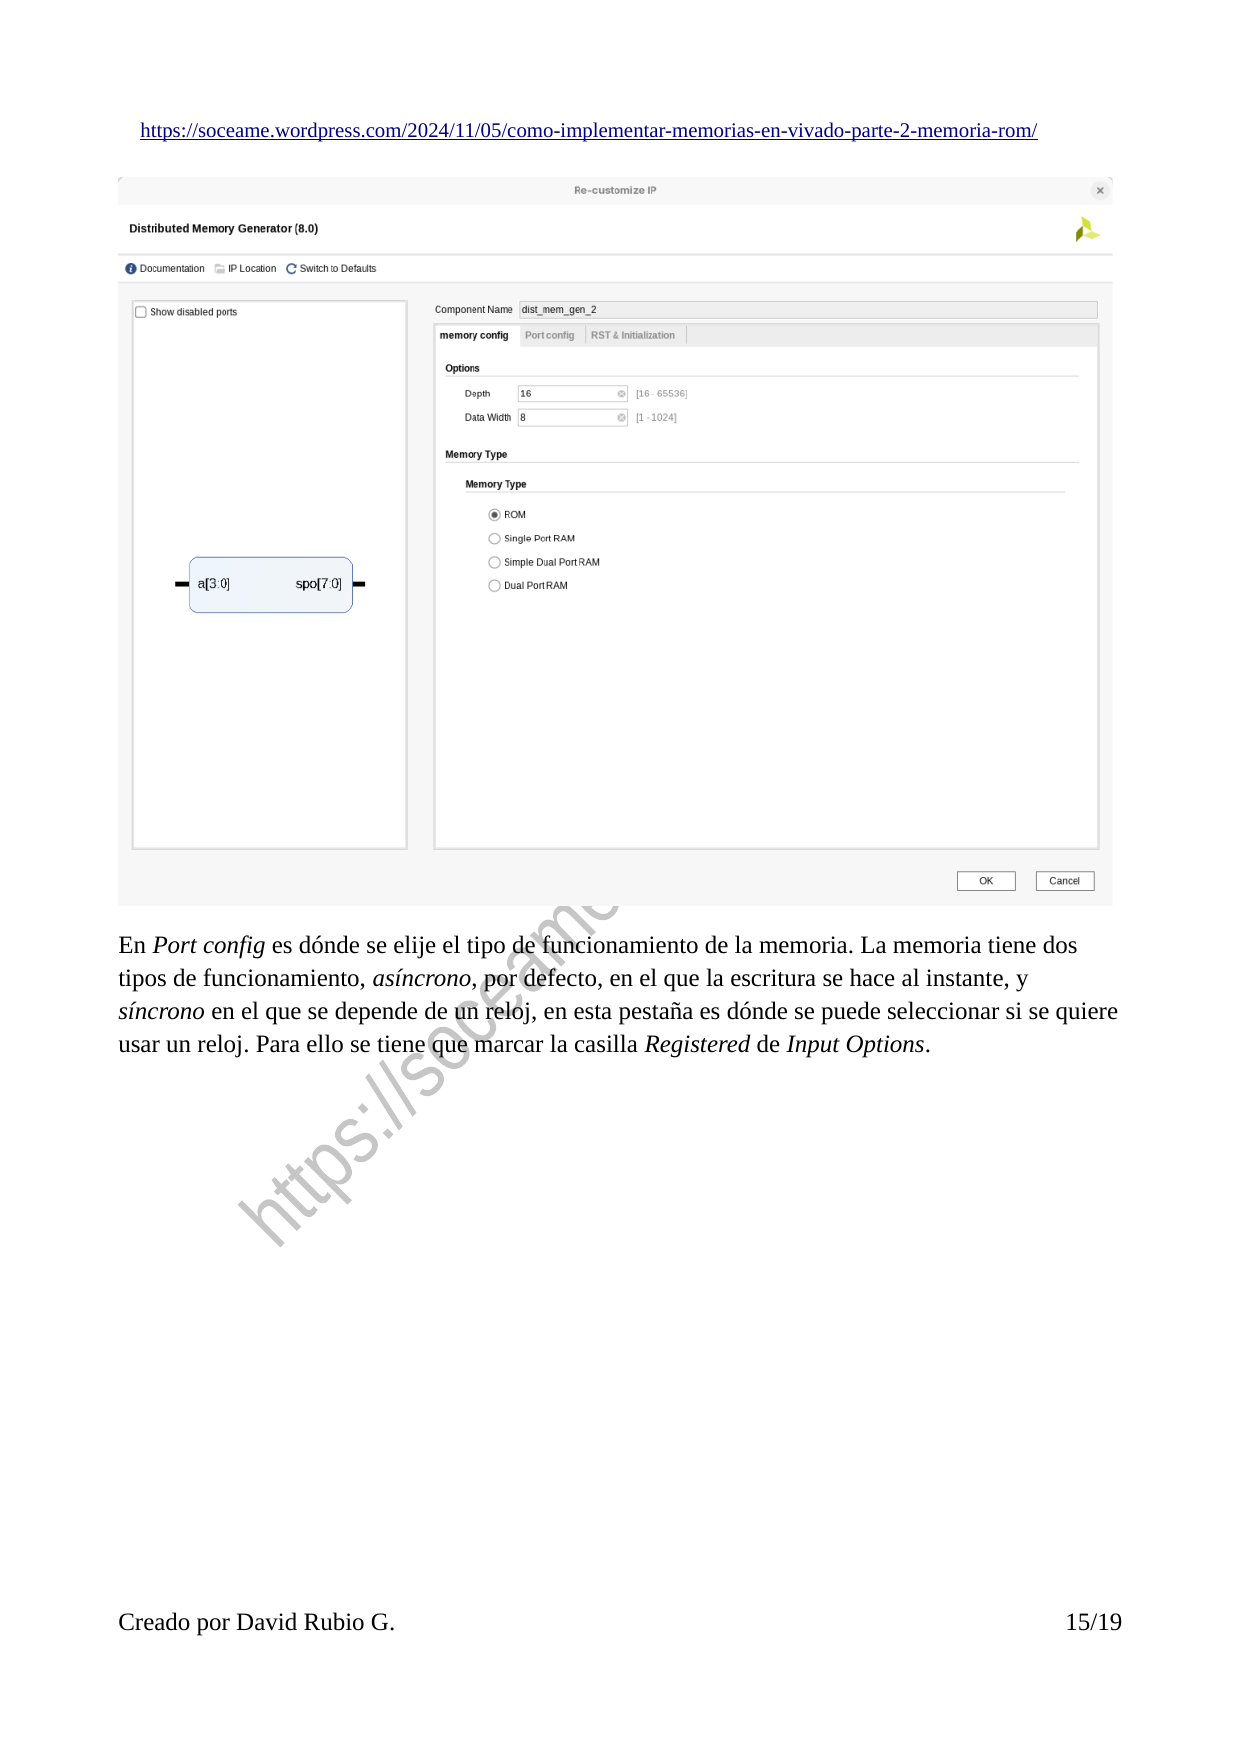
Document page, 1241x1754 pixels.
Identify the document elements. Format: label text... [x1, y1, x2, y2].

picture [118, 177, 1113, 906]
text En Port config es dónde se elije el tipo de funcionamiento de la memoria. La memoria tiene dos tipos de funcionamiento, asíncrono, por defecto, en el que la escritura se hace al instante, y síncrono en el que se depende de un reloj, en esta pestaña es dónde se puede seleccionar si se quiere usar un reloj. Para ello se tiene que marcar la casilla Registered de Input Options. [118, 930, 1122, 1058]
